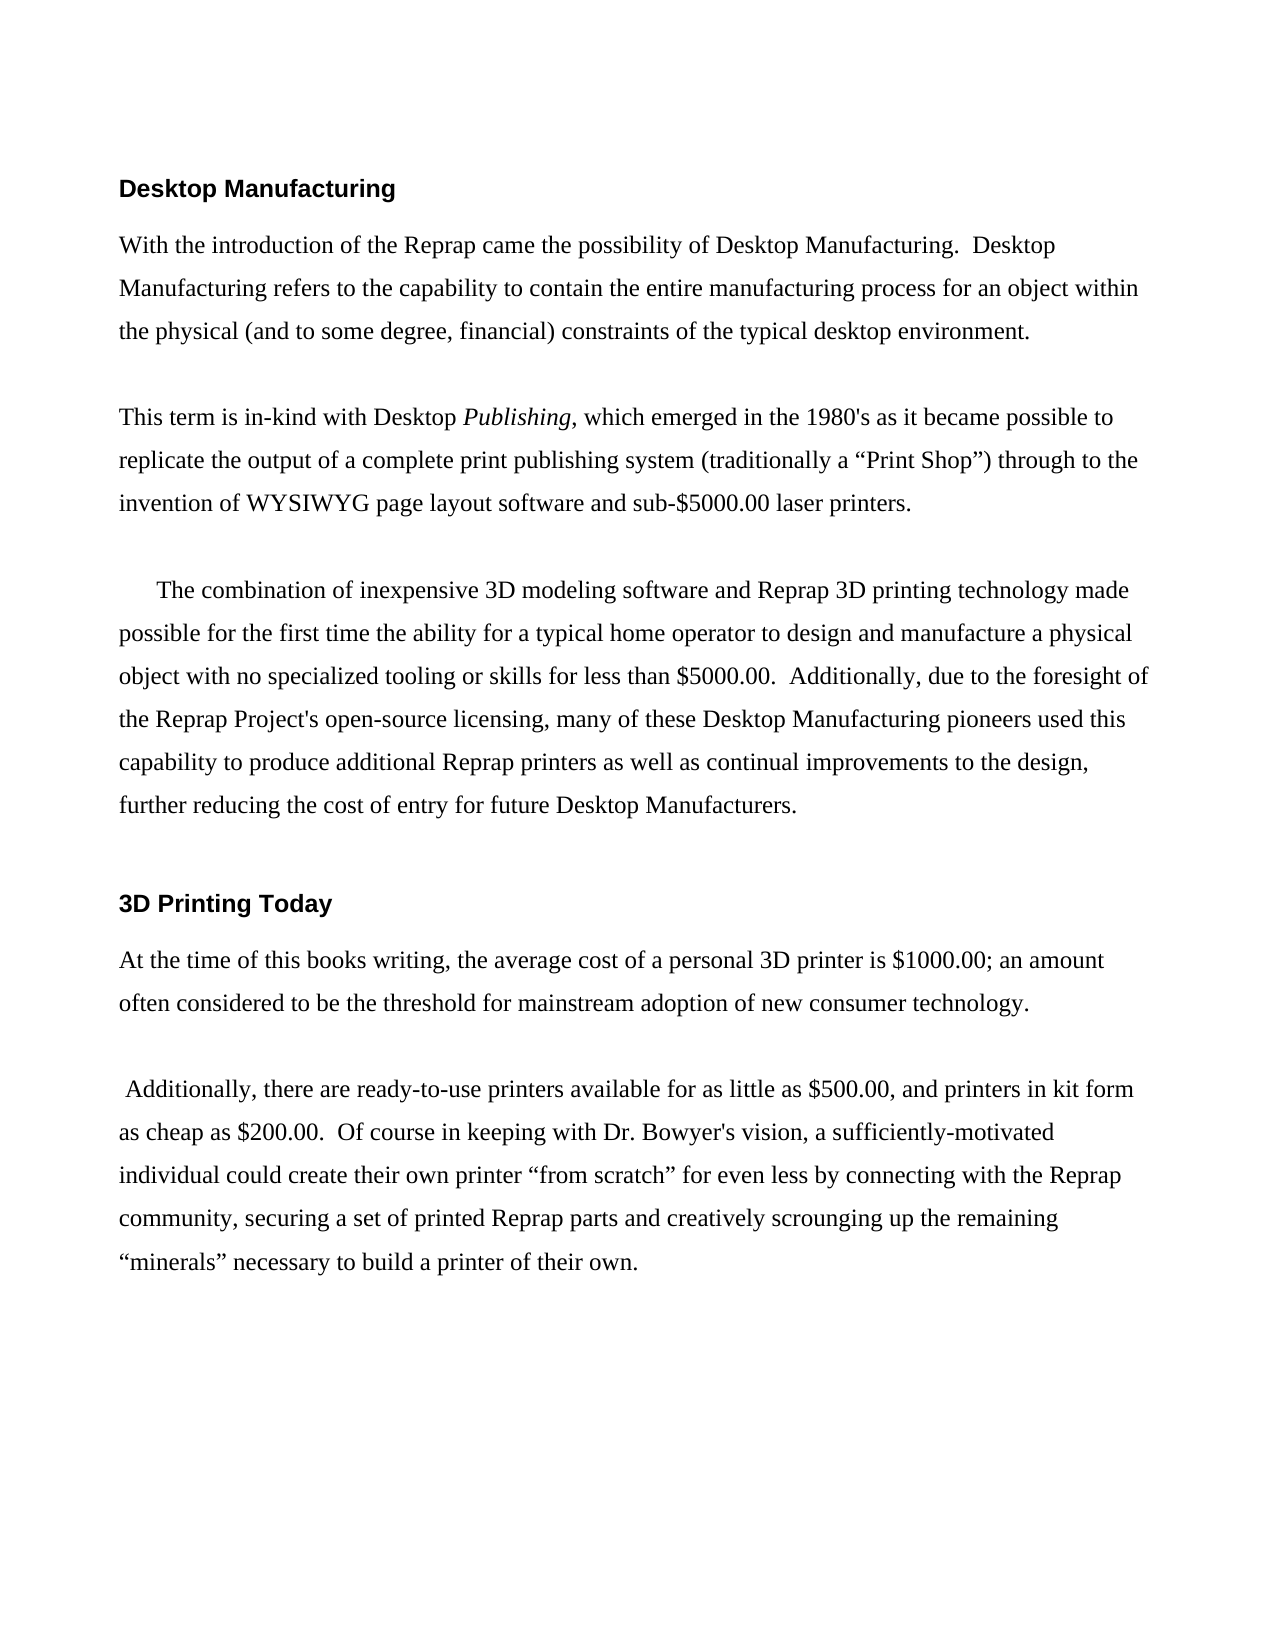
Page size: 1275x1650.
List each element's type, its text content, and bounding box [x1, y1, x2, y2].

text At the time of this books writing, the average cost of a personal 3D printer is $1000.00; an amount often considered to be the threshold for mainstream adoption of new consumer technology. [118, 945, 1156, 1017]
text With the introduction of the Reprap came the possibility of Desktop Manufacturing. Desktop Manufacturing refers to the capability to contain the entire manufacturing process for an object within the physical (and to some degree, financial) constraints of the typical desktop environment. [118, 230, 1156, 345]
text Desktop Manufacturing [118, 174, 1156, 203]
text 3D Printing Today [118, 889, 1156, 918]
text This term is in-kind with Desktop Publishing, which emerged in the 1980's as it became possible to replicate the output of a complete print publishing system (traditionally a “Print Shop”) through to the invention of WYSIWYG page layout software and sub-$5000.00 laser printers. [118, 402, 1156, 517]
text Additionally, there are ready-to-use printers available for as little as $500.00, and printers in kit form as cheap as $200.00. Of course in keeping with Dr. Bowyer's vision, a sufficiently-motivated individual could create their own printer “from scratch” for even less by connecting with the Reprap community, securing a set of printed Reprap parts and creatively scrounging up the remaining “minerals” necessary to build a printer of their own. [118, 1074, 1156, 1275]
text The combination of inexpensive 3D modeling software and Reprap 3D printing technology made possible for the first time the ability for a typical home operator to design and manufacture a physical object with no specialized tooling or skills for less than $5000.00. Additionally, due to the foresight of the Reprap Project's open-source licensing, many of these Desktop Manufacturing pioneers used this capability to produce additional Reprap printers as well as continual improvements to the design, further reducing the cost of entry for future Desktop Manufacturers. [118, 575, 1156, 819]
